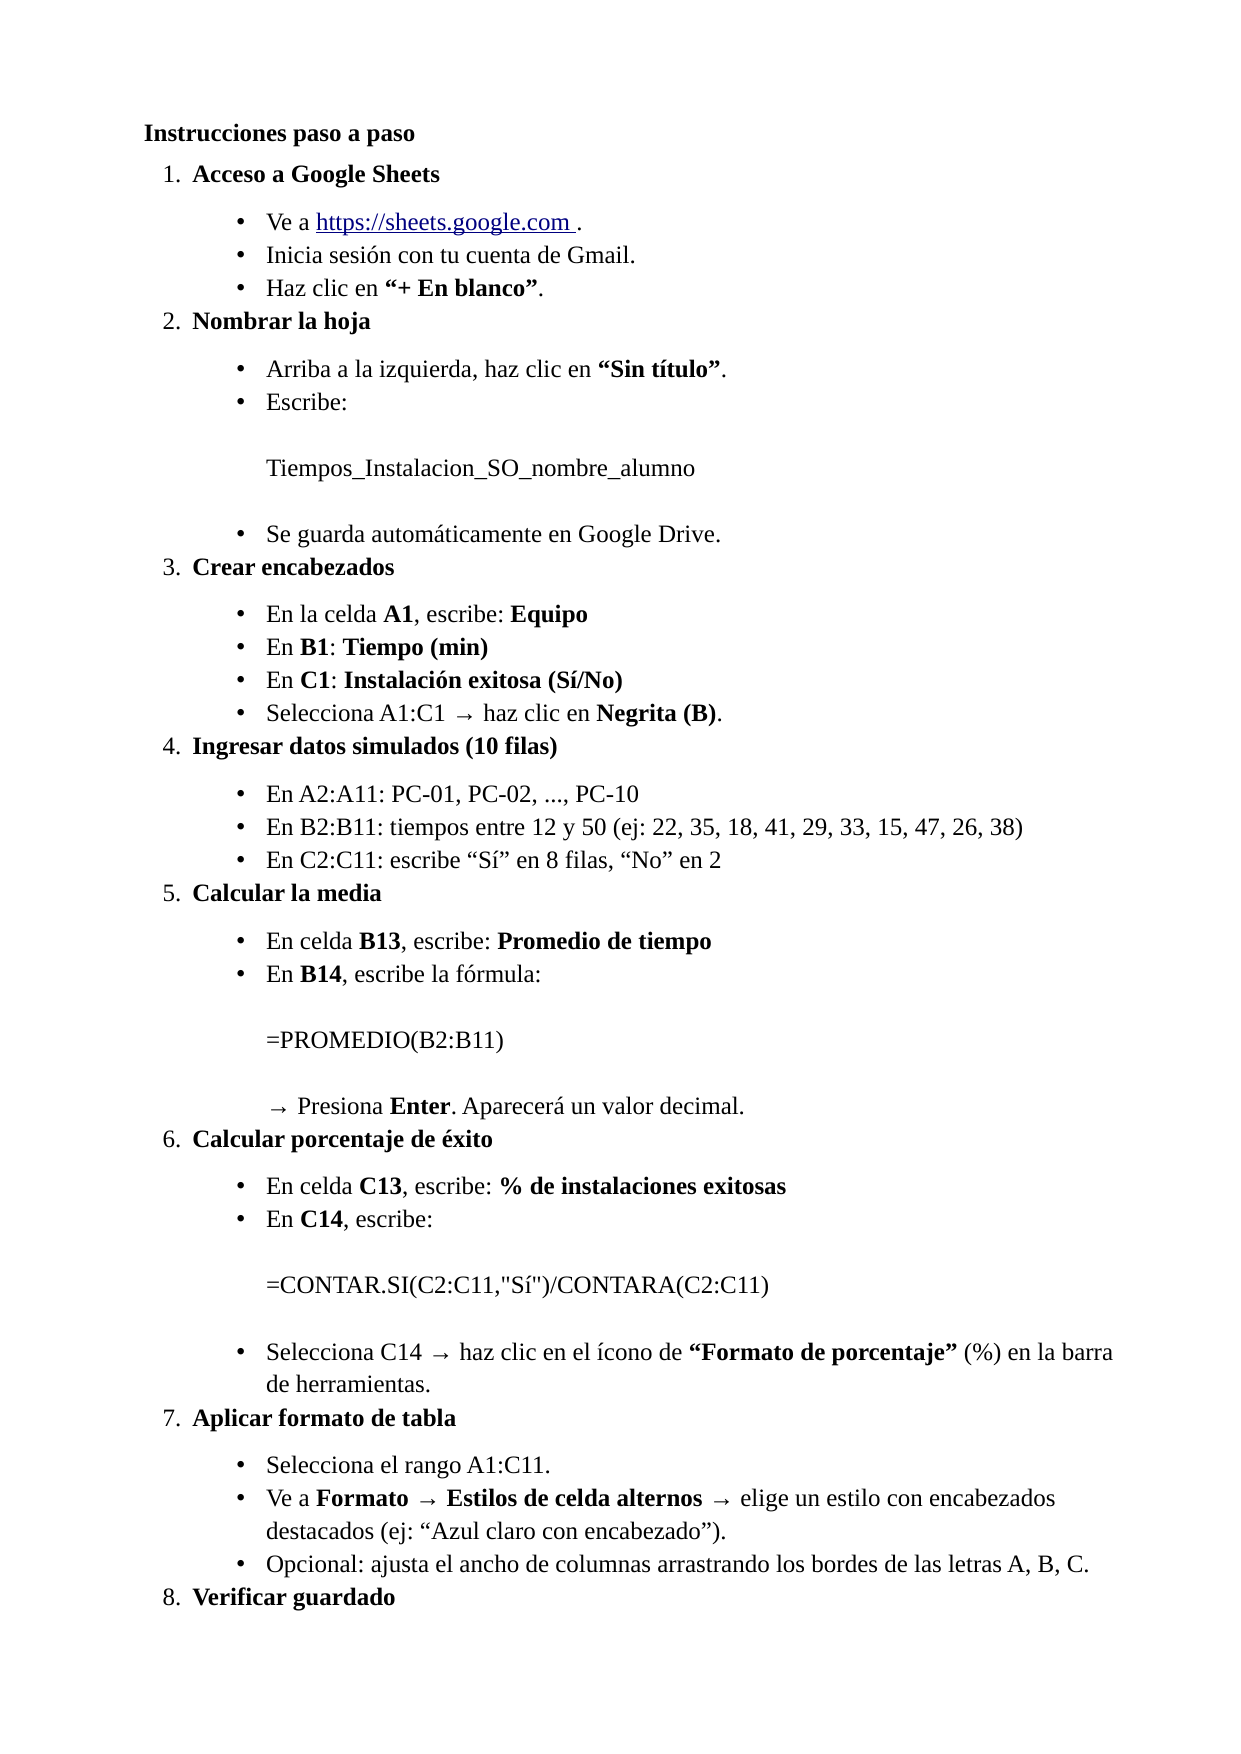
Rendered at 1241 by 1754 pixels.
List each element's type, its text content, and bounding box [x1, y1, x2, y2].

list Arriba a la izquierda, haz clic en “Sin título”. [236, 354, 1122, 382]
list En la celda A1, escribe: Equipo [236, 599, 1122, 628]
list Nombrar la hoja [162, 306, 1122, 335]
list Calcular la media [162, 878, 1122, 907]
list Ingresar datos simulados (10 filas) [162, 731, 1122, 760]
list En B2:B11: tiempos entre 12 y 50 (ej: 22, 35, 18, 41, 29, 33, 15, 47, 26, 38) [236, 812, 1122, 841]
list Haz clic en “+ En blanco”. [236, 273, 1122, 302]
list Crear encabezados [162, 552, 1122, 581]
subtitle 📝 Instrucciones paso a paso [118, 118, 1122, 147]
list Ve a https://sheets.google.com . [236, 207, 1122, 236]
list Opcional: ajusta el ancho de columnas arrastrando los bordes de las letras A, B, C. [236, 1549, 1122, 1578]
list En C2:C11: escribe “Sí” en 8 filas, “No” en 2 [236, 845, 1122, 874]
list Verificar guardado [162, 1582, 1122, 1611]
list Calcular porcentaje de éxito [162, 1124, 1122, 1153]
list Selecciona C14 → haz clic en el ícono de “Formato de porcentaje” (%) en la barra de herramientas. [236, 1337, 1122, 1398]
list Inicia sesión con tu cuenta de Gmail. [236, 240, 1122, 269]
list En A2:A11: PC-01, PC-02, ..., PC-10 [236, 779, 1122, 808]
list Tiempos_Instalacion_SO_nombre_alumno [236, 453, 1122, 481]
list Acceso a Google Sheets [162, 159, 1122, 188]
list Se guarda automáticamente en Google Drive. [236, 519, 1122, 547]
list =PROMEDIO(B2:B11) [236, 1025, 1122, 1053]
list =CONTAR.SI(C2:C11,"Sí")/CONTARA(C2:C11) [236, 1271, 1122, 1299]
list Selecciona el rango A1:C11. [236, 1450, 1122, 1479]
list En B14, escribe la fórmula: [236, 959, 1122, 987]
list En C14, escribe: [236, 1204, 1122, 1233]
list En celda C13, escribe: % de instalaciones exitosas [236, 1171, 1122, 1200]
list → Presiona Enter. Aparecerá un valor decimal. [236, 1091, 1122, 1119]
list Escribe: [236, 387, 1122, 415]
list Selecciona A1:C1 → haz clic en Negrita (B). [236, 698, 1122, 727]
list Aplicar formato de tabla [162, 1403, 1122, 1431]
list En C1: Instalación exitosa (Sí/No) [236, 665, 1122, 694]
list Ve a Formato → Estilos de celda alternos → elige un estilo con encabezados destacados (ej: “Azul claro con encabezado”). [236, 1483, 1122, 1545]
list En B1: Tiempo (min) [236, 632, 1122, 661]
list En celda B13, escribe: Promedio de tiempo [236, 926, 1122, 954]
